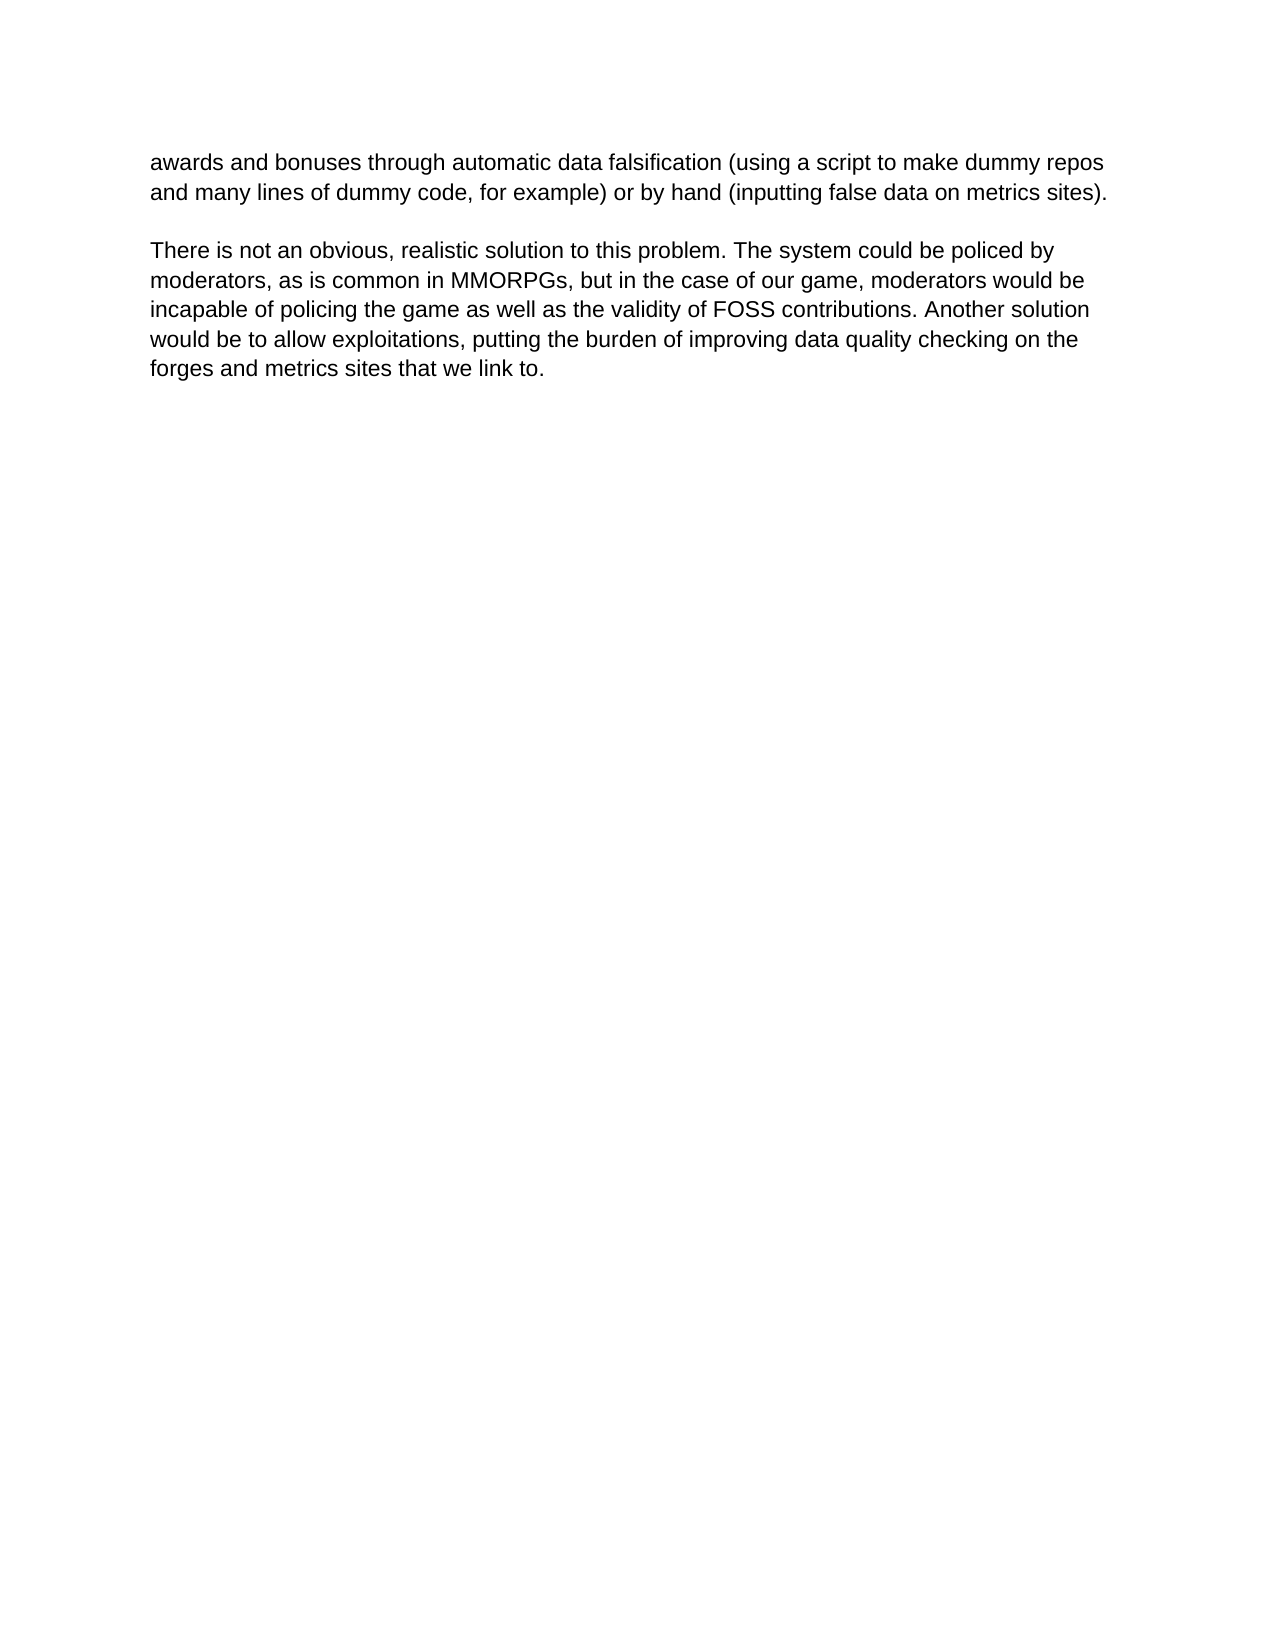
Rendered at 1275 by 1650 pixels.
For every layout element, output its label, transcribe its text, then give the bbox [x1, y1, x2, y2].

text awards and bonuses through automatic data falsification (using a script to make dummy repos and many lines of dummy code, for example) or by hand (inputting false data on metrics sites). [150, 150, 1125, 205]
text There is not an obvious, realistic solution to this problem. The system could be policed by moderators, as is common in MMORPGs, but in the case of our game, moderators would be incapable of policing the game as well as the validity of FOSS contributions. Another solution would be to allow exploitations, putting the burden of improving data quality checking on the forges and metrics sites that we link to. [150, 238, 1125, 381]
